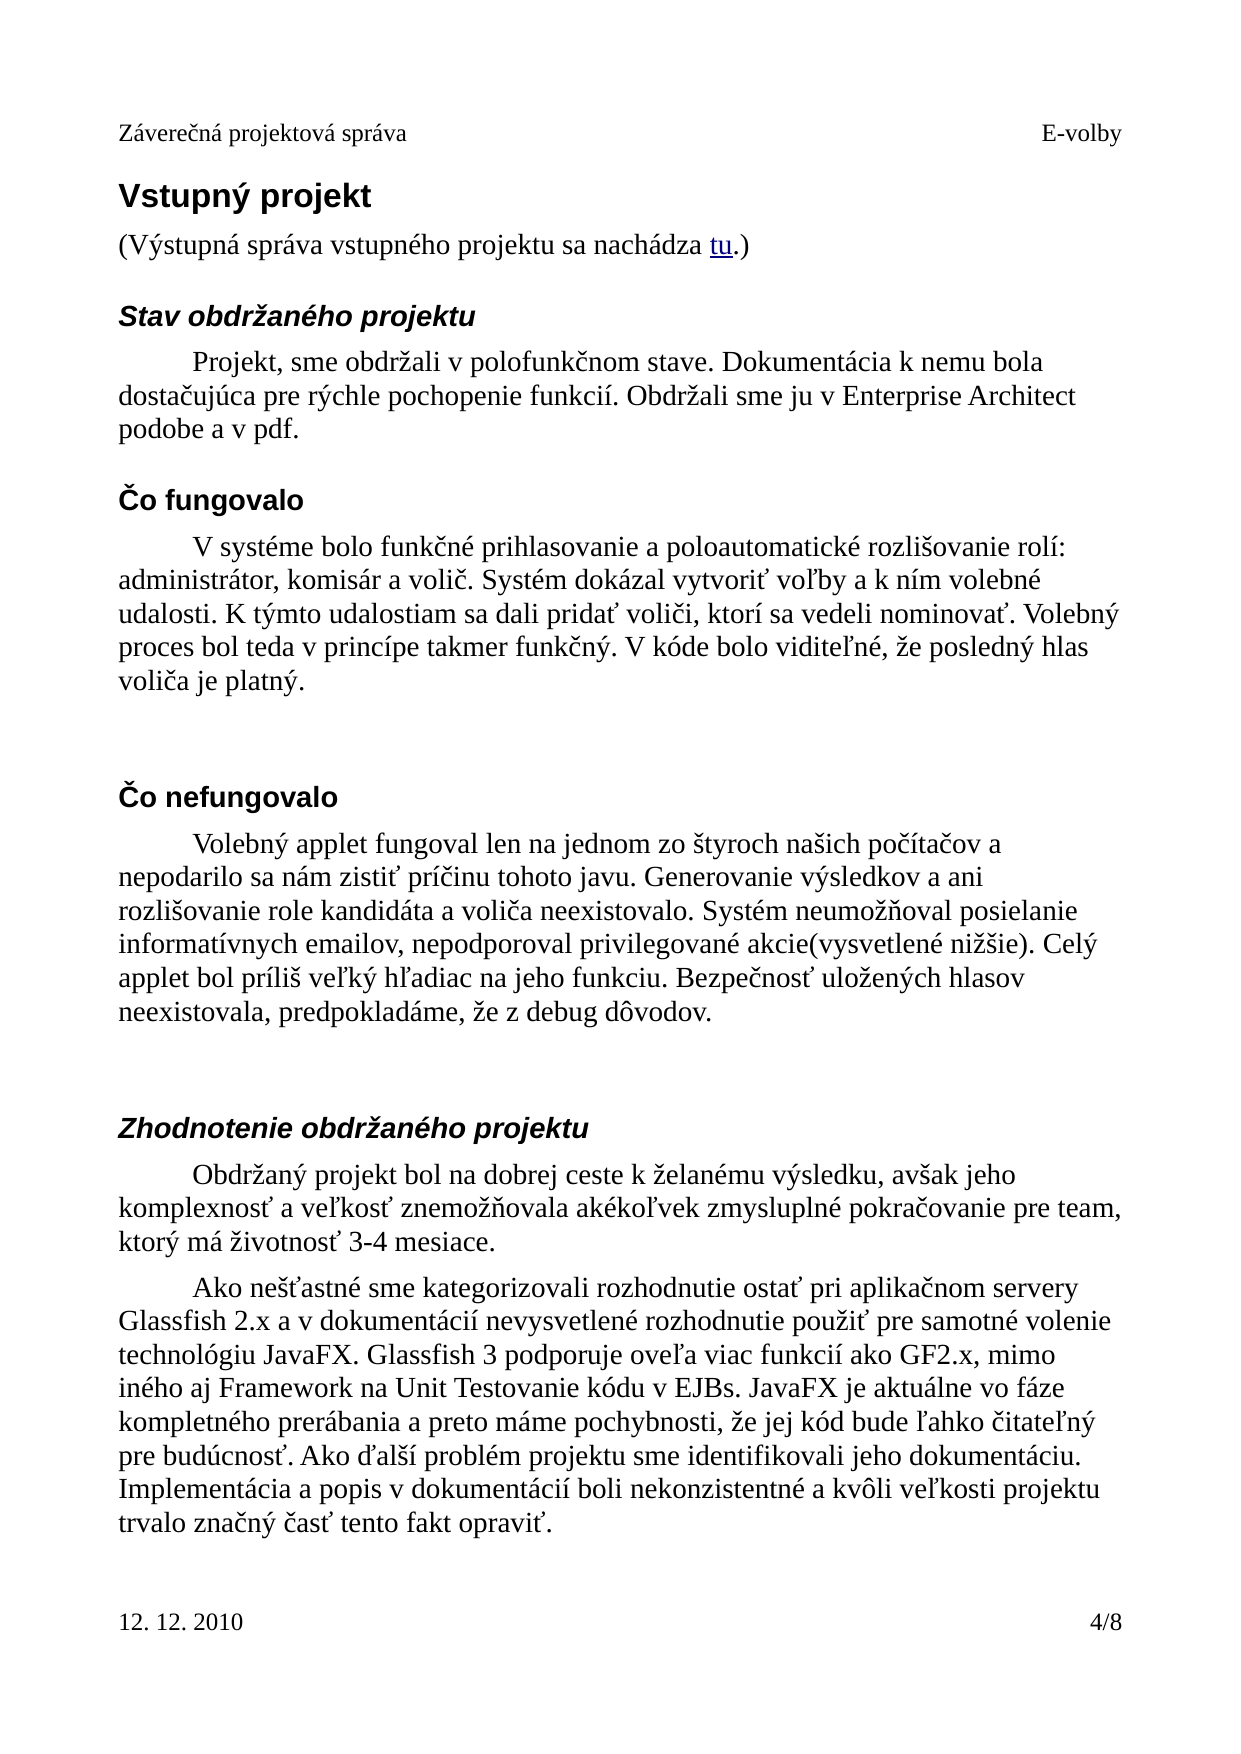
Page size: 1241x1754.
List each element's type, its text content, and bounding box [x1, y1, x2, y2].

text Volebný applet fungoval len na jednom zo štyroch našich počítačov a nepodarilo sa nám zistiť príčinu tohoto javu. Generovanie výsledkov a ani rozlišovanie role kandidáta a voliča neexistovalo. Systém neumožňoval posielanie informatívnych emailov, nepodporoval privilegované akcie(vysvetlené nižšie). Celý applet bol príliš veľký hľadiac na jeho funkciu. Bezpečnosť uložených hlasov neexistovala, predpokladáme, že z debug dôvodov. [118, 826, 1122, 1027]
subtitle Vstupný projekt [118, 176, 1122, 215]
subtitle Čo fungovalo [118, 483, 1122, 516]
text Obdržaný projekt bol na dobrej ceste k želanému výsledku, avšak jeho komplexnosť a veľkosť znemožňovala akékoľvek zmysluplné pokračovanie pre team, ktorý má životnosť 3-4 mesiace. [118, 1157, 1122, 1257]
subtitle Čo nefungovalo [118, 780, 1122, 813]
text (Výstupná správa vstupného projektu sa nachádza tu.) [118, 227, 1122, 261]
text Ako nešťastné sme kategorizovali rozhodnutie ostať pri aplikačnom servery Glassfish 2.x a v dokumentácií nevysvetlené rozhodnutie použiť pre samotné volenie technológiu JavaFX. Glassfish 3 podporuje oveľa viac funkcií ako GF2.x, mimo iného aj Framework na Unit Testovanie kódu v EJBs. JavaFX je aktuálne vo fáze kompletného prerábania a preto máme pochybnosti, že jej kód bude ľahko čitateľný pre budúcnosť. Ako ďalší problém projektu sme identifikovali jeho dokumentáciu. Implementácia a popis v dokumentácií boli nekonzistentné a kvôli veľkosti projektu trvalo značný časť tento fakt opraviť. [118, 1270, 1122, 1538]
text V systéme bolo funkčné prihlasovanie a poloautomatické rozlišovanie rolí: administrátor, komisár a volič. Systém dokázal vytvoriť voľby a k ním volebné udalosti. K týmto udalostiam sa dali pridať voliči, ktorí sa vedeli nominovať. Volebný proces bol teda v princípe takmer funkčný. V kóde bolo viditeľné, že posledný hlas voliča je platný. [118, 529, 1122, 696]
subtitle Stav obdržaného projektu [118, 298, 1122, 332]
text Projekt, sme obdržali v polofunkčnom stave. Dokumentácia k nemu bola dostačujúca pre rýchle pochopenie funkcií. Obdržali sme ju v Enterprise Architect podobe a v pdf. [118, 344, 1122, 445]
subtitle Zhodnotenie obdržaného projektu [118, 1111, 1122, 1144]
